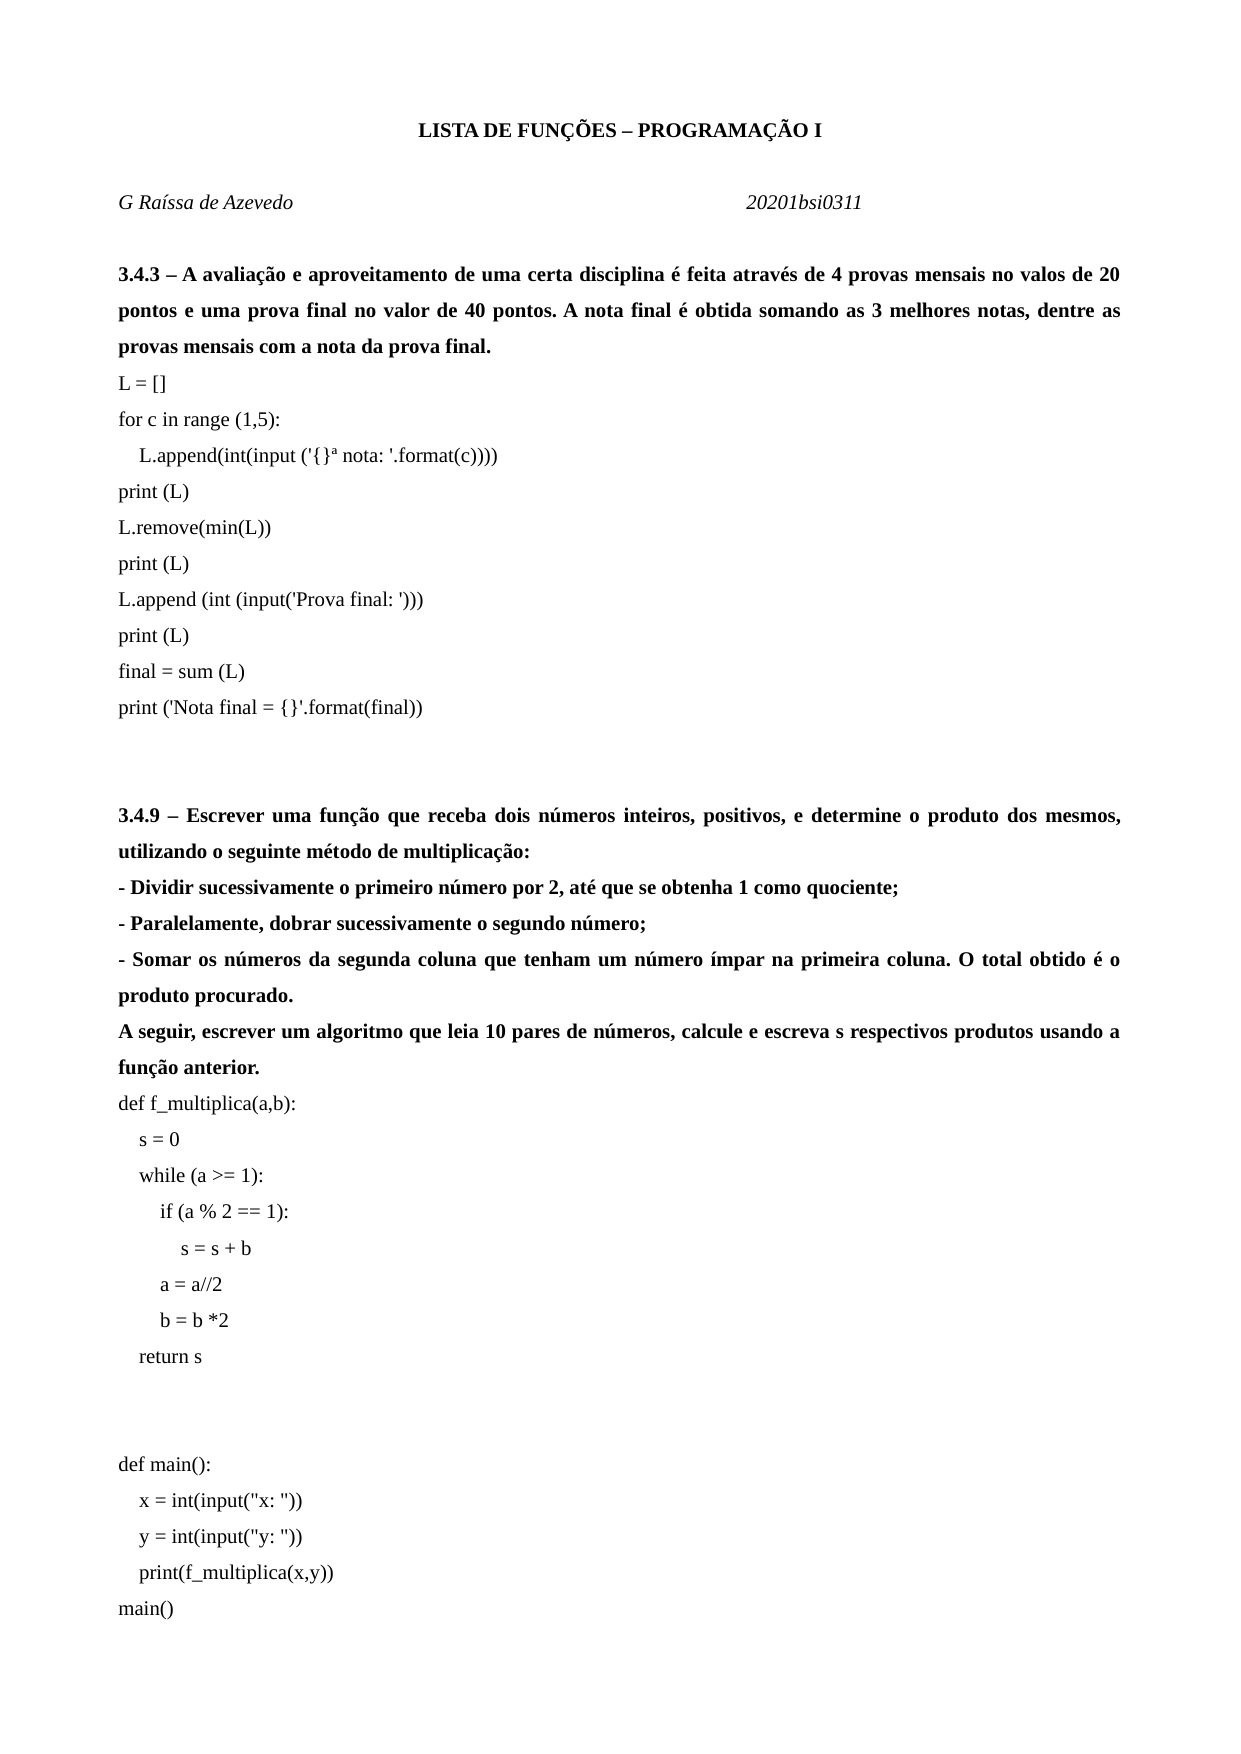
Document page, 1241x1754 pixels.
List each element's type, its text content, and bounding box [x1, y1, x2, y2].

text - Paralelamente, dobrar sucessivamente o segundo número; [118, 911, 1122, 935]
text 3.4.9 – Escrever uma função que receba dois números inteiros, positivos, e determine o produto dos mesmos, utilizando o seguinte método de multiplicação: [118, 803, 1122, 863]
text G Raíssa de Azevedo 20201bsi0311 [118, 190, 1122, 214]
text 3.4.3 – A avaliação e aproveitamento de uma certa disciplina é feita através de 4 provas mensais no valos de 20 pontos e uma prova final no valor de 40 pontos. A nota final é obtida somando as 3 melhores notas, dentre as provas mensais com a nota da prova final. [118, 262, 1122, 358]
text - Somar os números da segunda coluna que tenham um número ímpar na primeira coluna. O total obtido é o produto procurado. [118, 947, 1122, 1007]
text LISTA DE FUNÇÕES – PROGRAMAÇÃO I [118, 118, 1122, 142]
text def f_multiplica(a,b): s = 0 while (a >= 1): if (a % 2 == 1): s = s + b a = a//2 b = b *2 return s def main(): x = int(input("x: ")) y = int(input("y: ")) print(f_multiplica(x,y)) main() [118, 1091, 1122, 1620]
text L = [] for c in range (1,5): L.append(int(input ('{}ª nota: '.format(c)))) print (L) L.remove(min(L)) print (L) L.append (int (input('Prova final: '))) print (L) final = sum (L) print ('Nota final = {}'.format(final)) [118, 370, 1122, 719]
text - Dividir sucessivamente o primeiro número por 2, até que se obtenha 1 como quociente; [118, 875, 1122, 899]
text A seguir, escrever um algoritmo que leia 10 pares de números, calcule e escreva s respectivos produtos usando a função anterior. [118, 1019, 1122, 1079]
